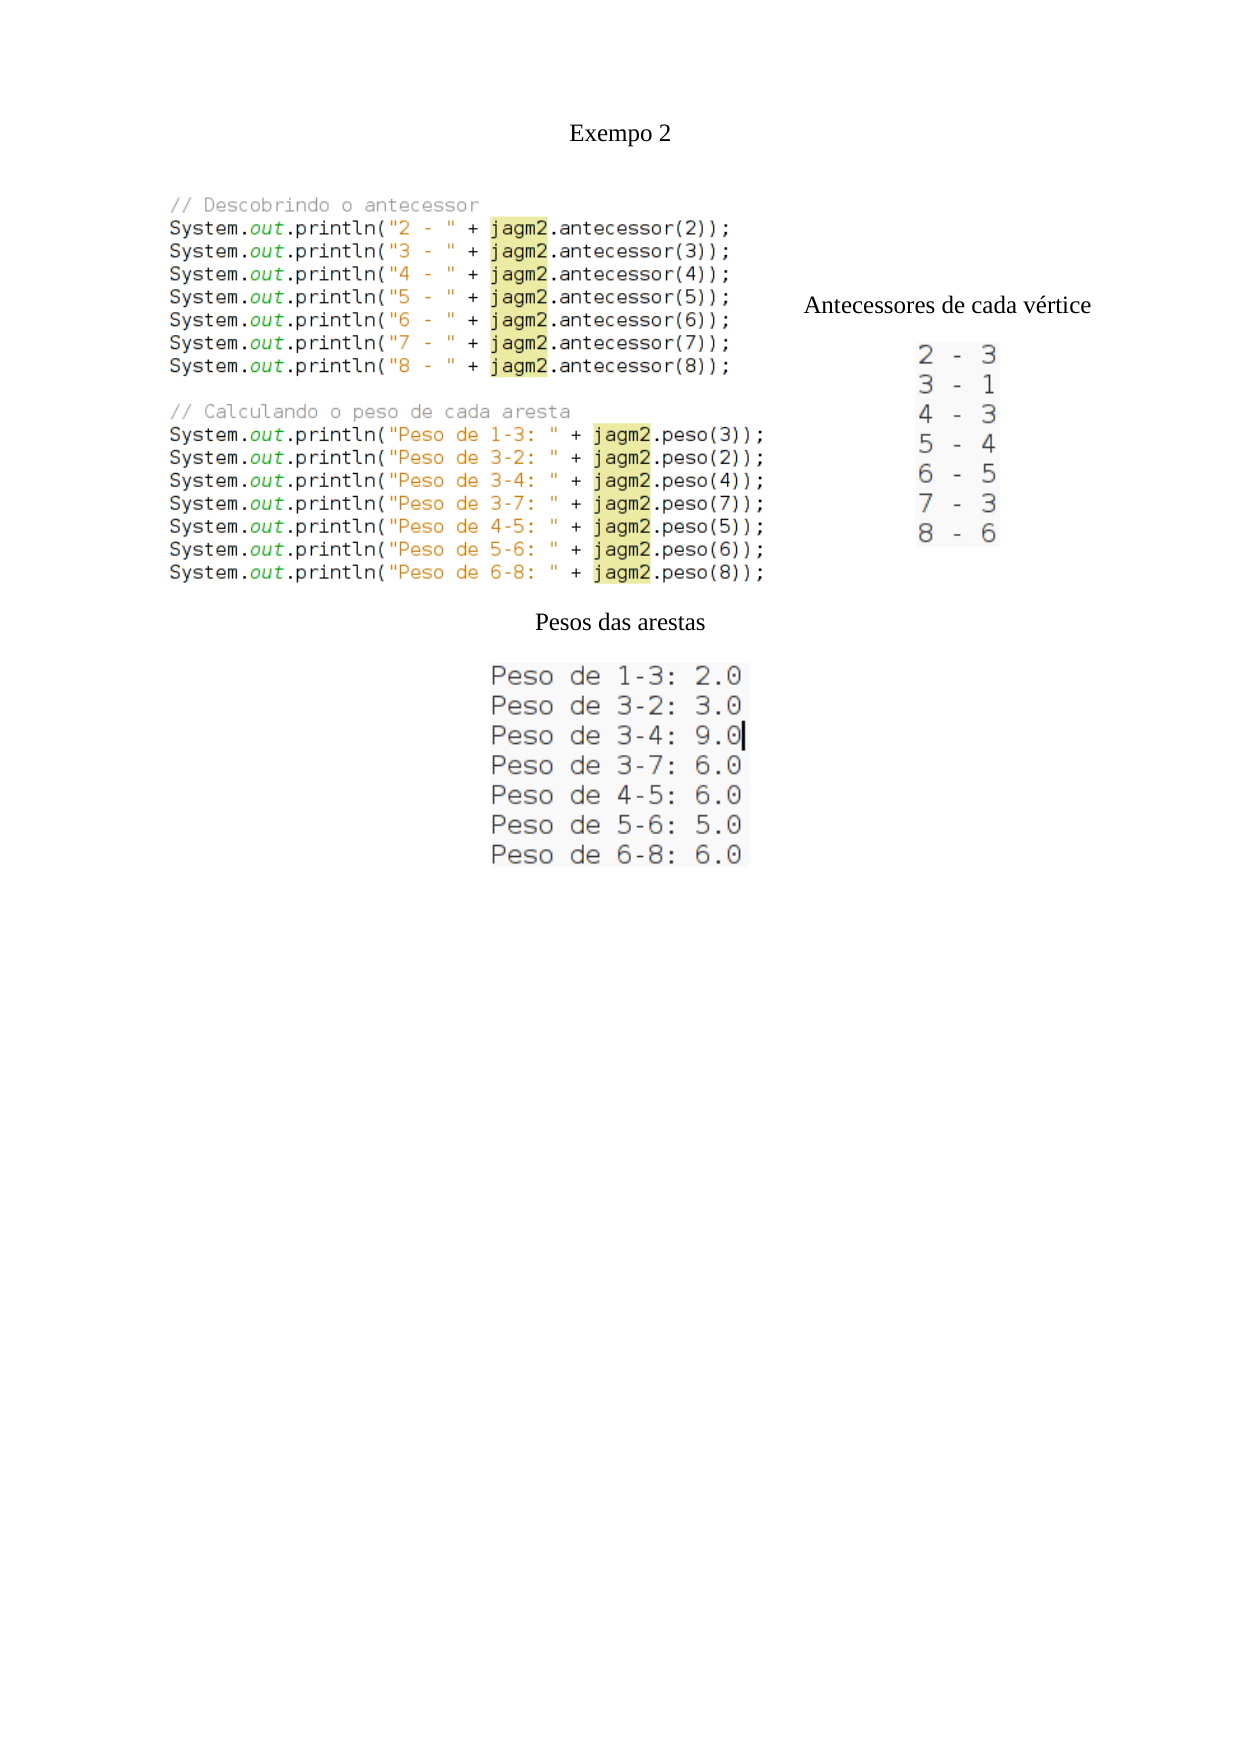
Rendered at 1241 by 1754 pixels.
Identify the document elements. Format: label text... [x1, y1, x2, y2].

text Pesos das arestas [118, 607, 1122, 636]
picture [490, 663, 750, 867]
text [118, 291, 162, 319]
picture [915, 342, 1000, 547]
text Exempo 2 [118, 118, 1122, 147]
text Antecessores de cada vértice [773, 291, 1122, 319]
picture [162, 190, 773, 589]
